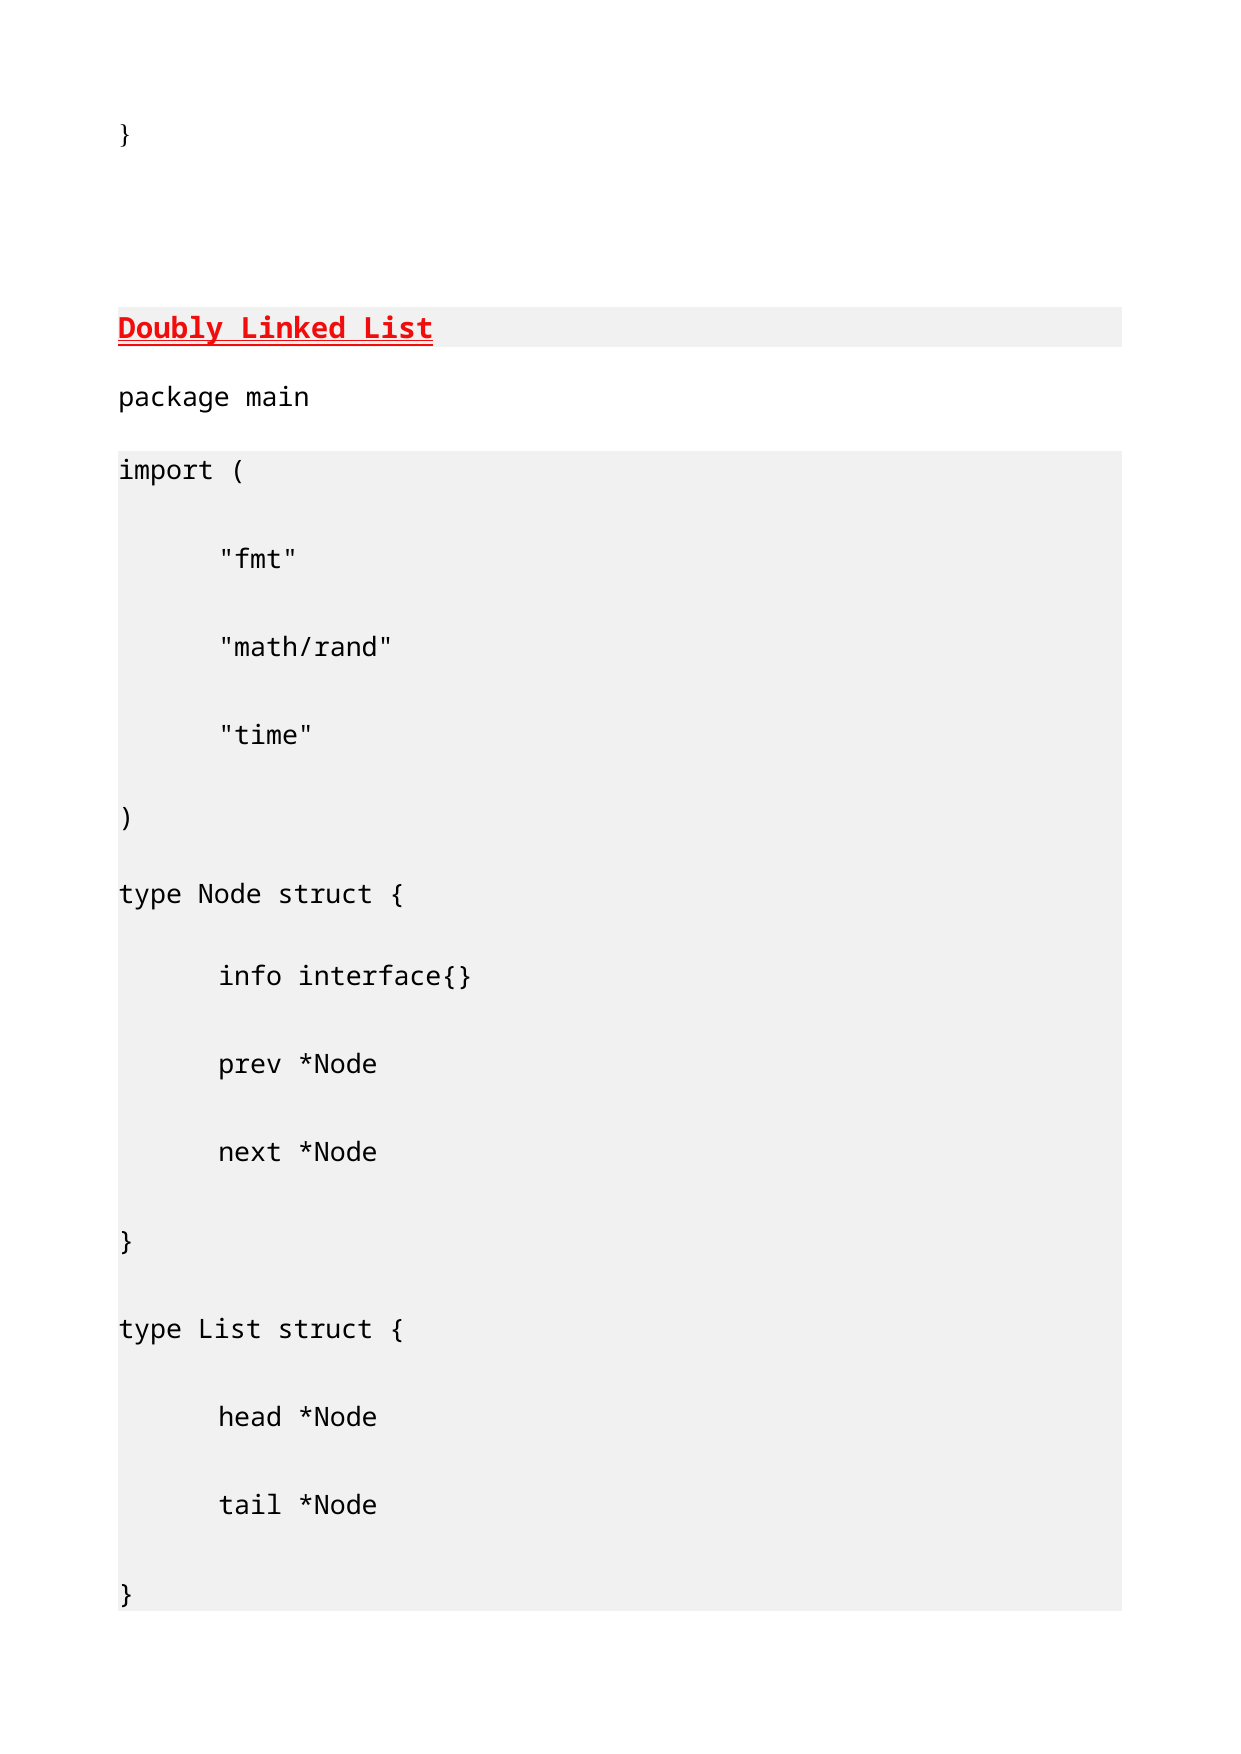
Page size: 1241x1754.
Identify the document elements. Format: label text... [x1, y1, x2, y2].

text Doubly Linked List [118, 307, 1122, 347]
text next *Node [118, 1133, 1122, 1169]
text import ( [118, 451, 1122, 487]
text prev *Node [118, 1045, 1122, 1081]
text type Node struct { [118, 875, 1122, 911]
text package main [118, 378, 1122, 414]
text } [118, 1222, 1122, 1258]
text "math/rand" [118, 628, 1122, 664]
text } [118, 118, 1122, 149]
text info interface{} [118, 957, 1122, 993]
text tail *Node [118, 1486, 1122, 1522]
text ) [118, 798, 1122, 834]
text type List struct { [118, 1310, 1122, 1346]
text head *Node [118, 1398, 1122, 1434]
text "fmt" [118, 539, 1122, 576]
text "time" [118, 716, 1122, 752]
text } [118, 1574, 1122, 1611]
